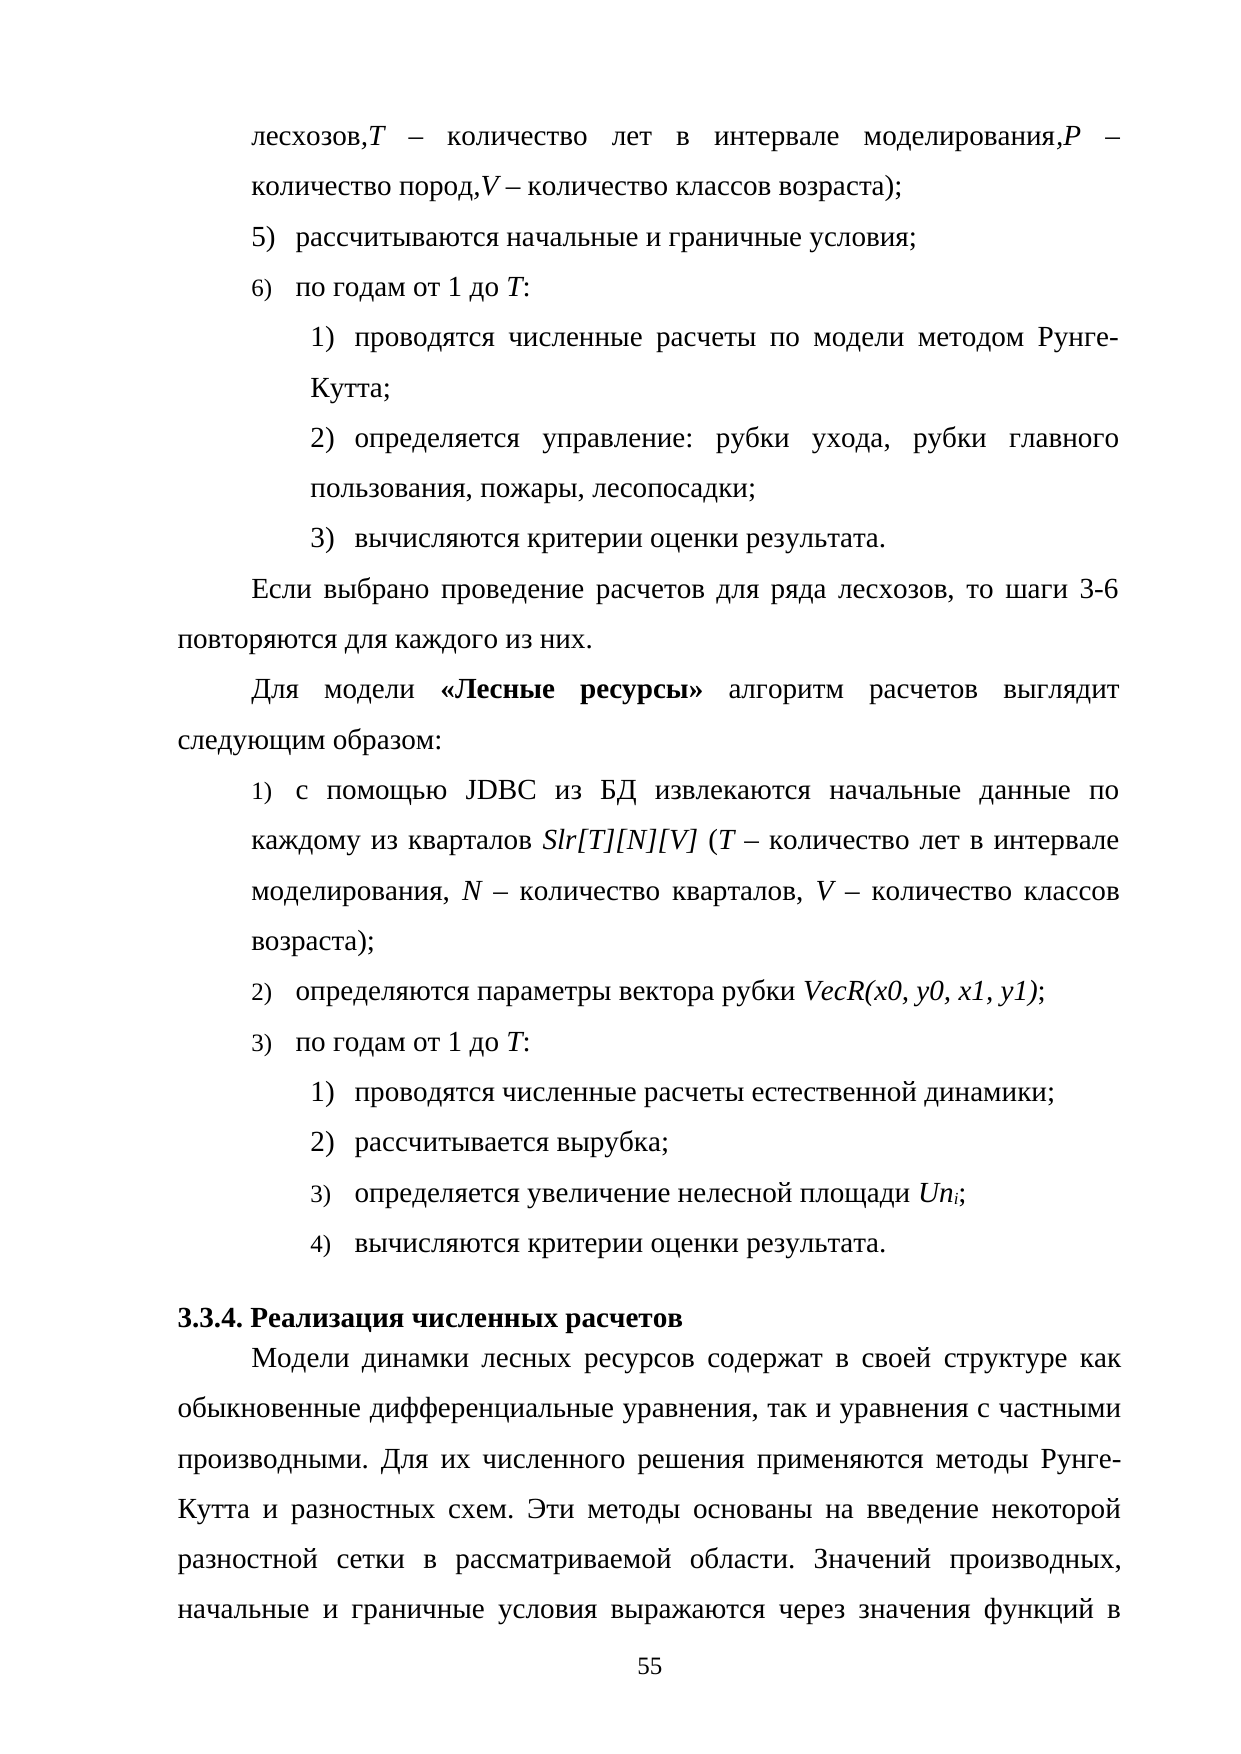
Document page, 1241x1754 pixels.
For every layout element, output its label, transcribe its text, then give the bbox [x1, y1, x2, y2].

list вычисляются критерии оценки результата. [310, 1225, 1120, 1258]
list вычисляются критерии оценки результата. [310, 521, 1120, 554]
list с помощью JDBC из БД извлекаются начальные данные по каждому из кварталов Slr[T][N][V] (T – количество лет в интервале моделирования, N – количество кварталов, V – количество классов возраста); [251, 772, 1120, 957]
list определяется управление: рубки ухода, рубки главного пользования, пожары, лесопосадки; [310, 420, 1120, 504]
text Если выбрано проведение расчетов для ряда лесхозов, то шаги 3-6 повторяются для каждого из них. [177, 571, 1120, 655]
text Модели динамки лесных ресурсов содержат в своей структуре как обыкновенные дифференциальные уравнения, так и уравнения с частными производными. Для их численного решения применяются методы Рунге-Кутта и разностных схем. Эти методы основаны на введение некоторой разностной сетки в рассматриваемой области. Значений производных, начальные и граничные условия выражаются через значения функций в [177, 1340, 1122, 1625]
list по годам от 1 до T: [251, 269, 1120, 303]
list рассчитывается вырубка; [310, 1124, 1120, 1158]
list проводятся численные расчеты по модели методом Рунге-Кутта; [310, 319, 1120, 403]
list проводятся численные расчеты естественной динамики; [310, 1074, 1120, 1108]
text Для модели «Лесные ресурсы» алгоритм расчетов выглядит следующим образом: [177, 672, 1120, 755]
list определяются параметры вектора рубки VecR(x0, y0, x1, y1); [251, 973, 1120, 1007]
list определяется увеличение нелесной площади Uni; [310, 1175, 1120, 1208]
subtitle 3.3.4. Реализация численных расчетов [177, 1300, 1122, 1334]
list рассчитываются начальные и граничные условия; [251, 219, 1120, 252]
list лесхозов,T – количество лет в интервале моделирования,P – количество пород,V – количество классов возраста); [251, 118, 1120, 202]
list по годам от 1 до T: [251, 1024, 1120, 1057]
